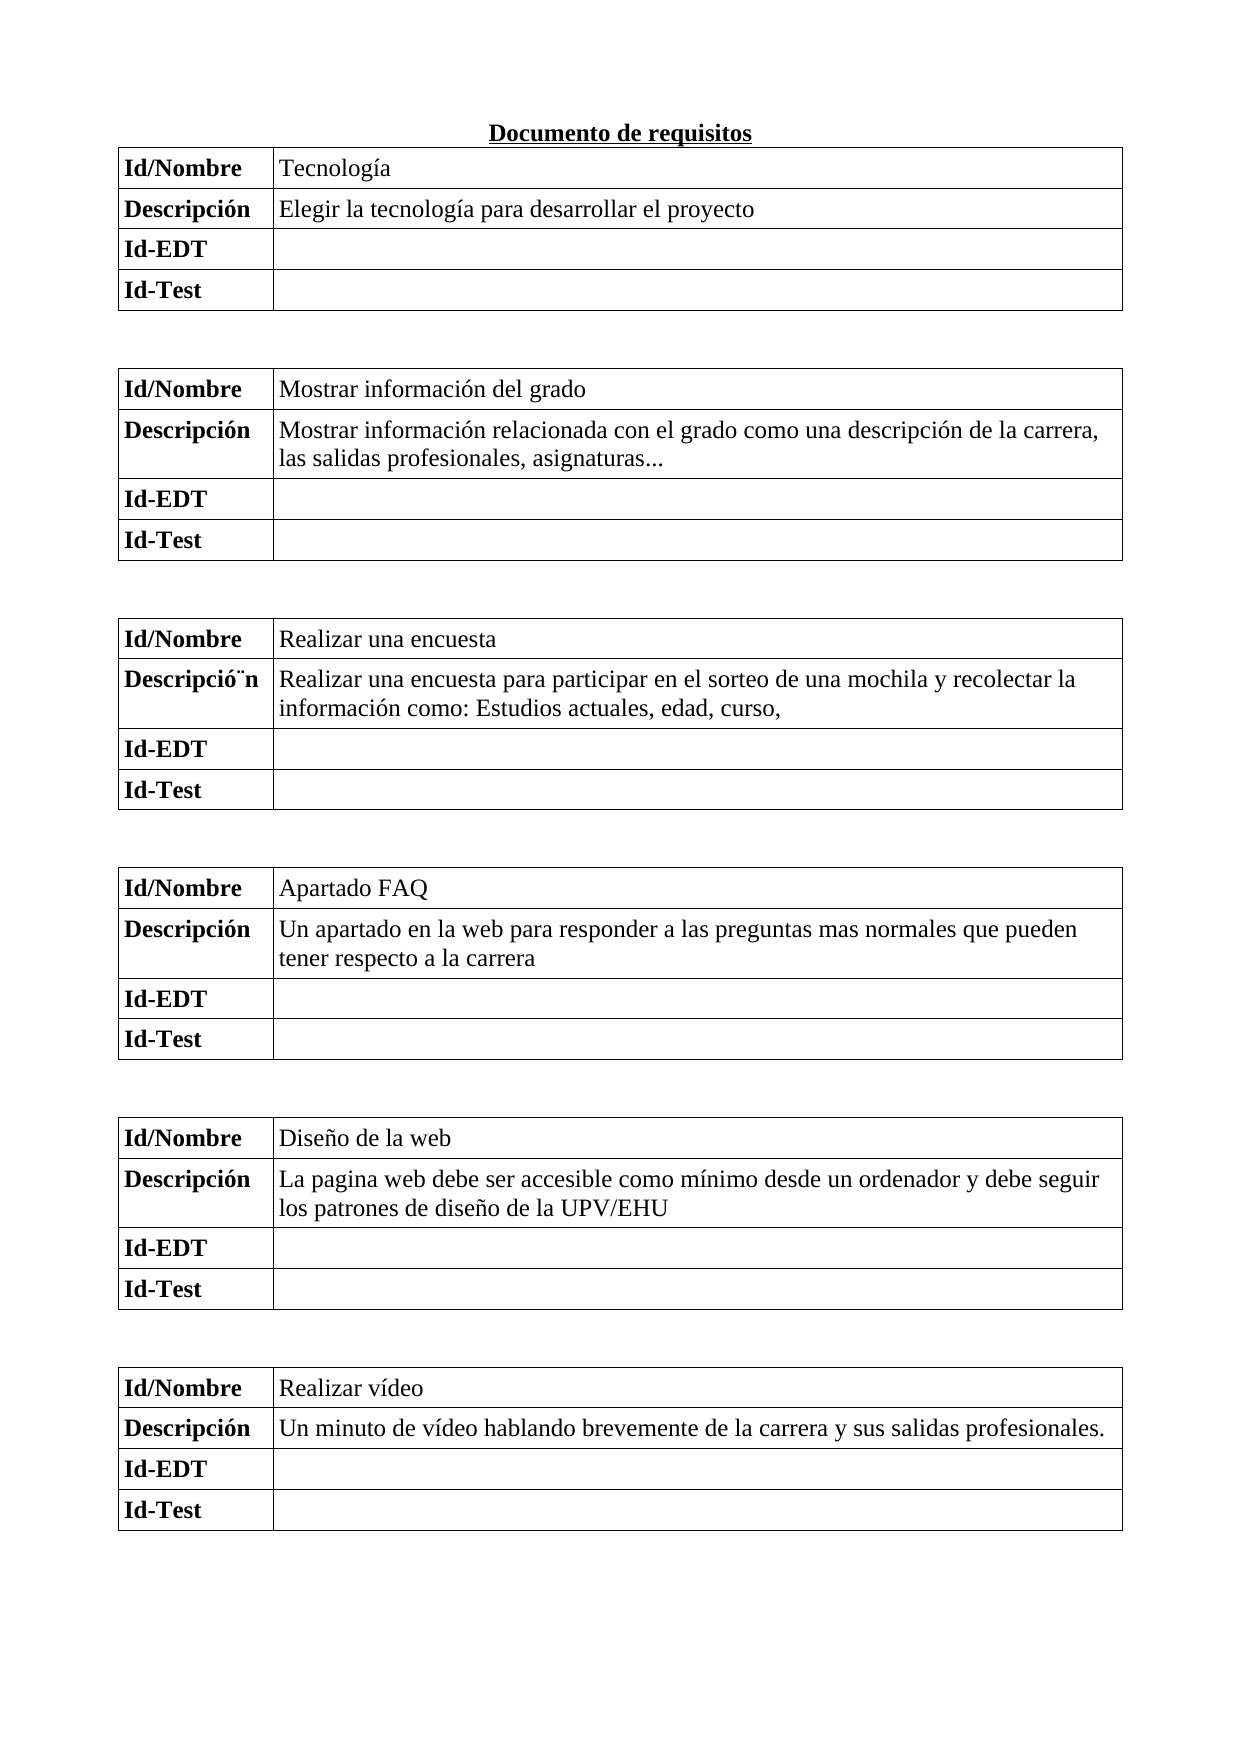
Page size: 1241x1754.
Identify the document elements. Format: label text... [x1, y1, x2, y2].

table_header Id/Nombre [119, 369, 273, 408]
table_cell [274, 1269, 1122, 1308]
table_cell La pagina web debe ser accesible como mínimo desde un ordenador y debe seguir los patrones de diseño de la UPV/EHU [274, 1159, 1122, 1227]
table_cell Descripción [119, 909, 273, 977]
table_cell [274, 1490, 1122, 1529]
table_cell [274, 229, 1122, 269]
table_cell Descripción [119, 1159, 273, 1227]
table_header Realizar vídeo [274, 1368, 1122, 1407]
table_header Diseño de la web [274, 1118, 1122, 1158]
table_cell Id-EDT [119, 729, 273, 768]
table_cell Descripción [119, 410, 273, 478]
table_header Tecnología [274, 148, 1122, 188]
table_header Id/Nombre [119, 1368, 273, 1407]
table_cell [274, 1228, 1122, 1268]
table_header Id/Nombre [119, 148, 273, 188]
table_cell Un apartado en la web para responder a las preguntas mas normales que pueden tener respecto a la carrera [274, 909, 1122, 977]
table_cell Elegir la tecnología para desarrollar el proyecto [274, 189, 1122, 228]
table_cell [274, 1449, 1122, 1489]
table_cell Realizar una encuesta para participar en el sorteo de una mochila y recolectar la información como: Estudios actuales, edad, curso, [274, 659, 1122, 728]
table_cell Id-Test [119, 270, 273, 310]
table_cell Id-EDT [119, 1228, 273, 1268]
table_cell Un minuto de vídeo hablando brevemente de la carrera y sus salidas profesionales. [274, 1408, 1122, 1448]
table_header Apartado FAQ [274, 868, 1122, 908]
table_cell Id-Test [119, 1019, 273, 1059]
table_header Id/Nombre [119, 619, 273, 658]
table_cell [274, 270, 1122, 310]
table_cell Id-EDT [119, 479, 273, 519]
table_cell [274, 479, 1122, 519]
table_cell Id-EDT [119, 1449, 273, 1489]
table_cell Id-EDT [119, 979, 273, 1018]
table_cell [274, 520, 1122, 559]
table_cell [274, 729, 1122, 768]
table_header Realizar una encuesta [274, 619, 1122, 658]
text Documento de requisitos [118, 118, 1122, 147]
table_header Mostrar información del grado [274, 369, 1122, 408]
table_cell Mostrar información relacionada con el grado como una descripción de la carrera, las salidas profesionales, asignaturas... [274, 410, 1122, 478]
table_cell Id-Test [119, 520, 273, 559]
table_cell Id-Test [119, 770, 273, 809]
table_cell Id-Test [119, 1490, 273, 1529]
table_header Id/Nombre [119, 868, 273, 908]
table_cell [274, 979, 1122, 1018]
table_cell Descripción [119, 189, 273, 228]
table_cell [274, 770, 1122, 809]
table_cell Descripción [119, 1408, 273, 1448]
table_cell Id-Test [119, 1269, 273, 1308]
table_cell Id-EDT [119, 229, 273, 269]
table_cell Descripció¨n [119, 659, 273, 728]
table_cell [274, 1019, 1122, 1059]
table_header Id/Nombre [119, 1118, 273, 1158]
